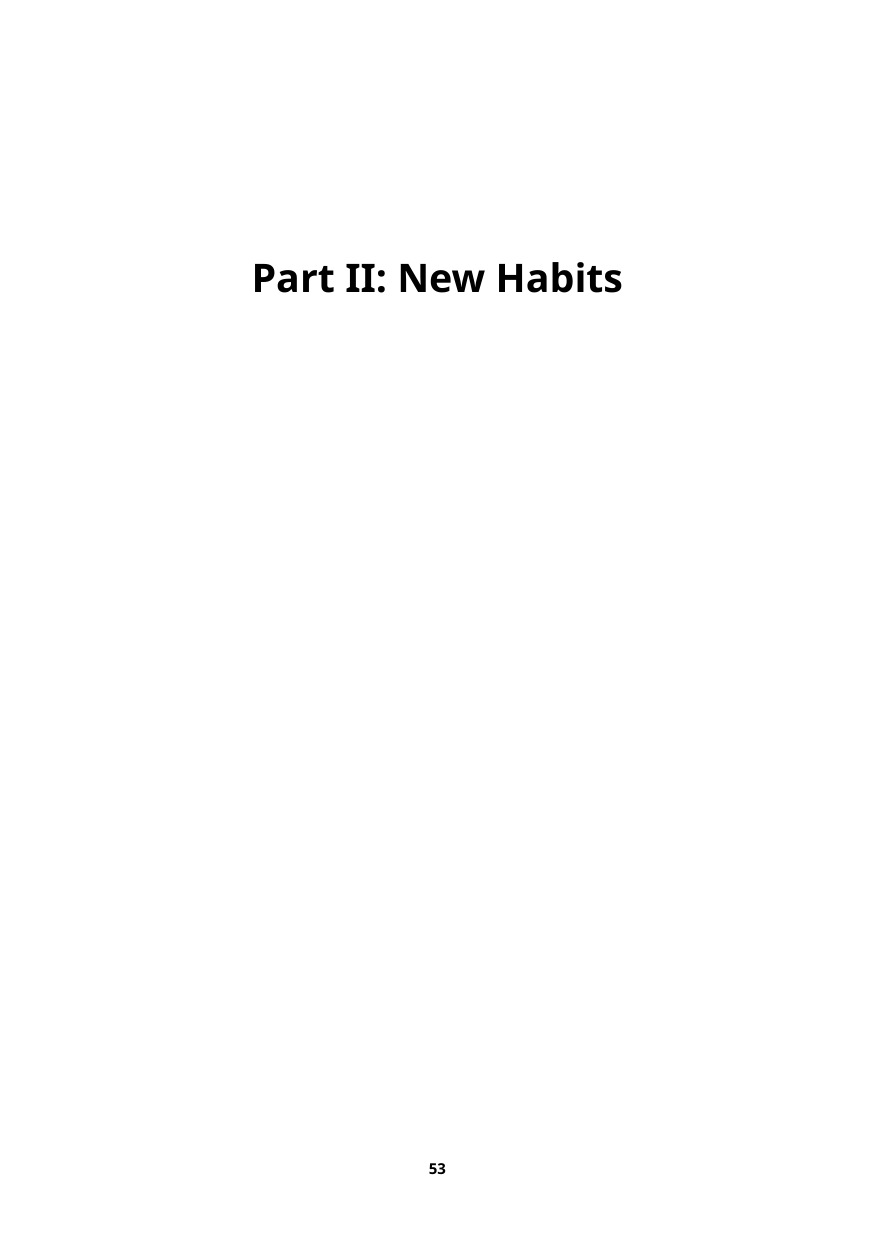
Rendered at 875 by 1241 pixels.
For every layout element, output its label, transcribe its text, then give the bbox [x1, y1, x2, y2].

subtitle Part II: New Habits [127, 250, 747, 304]
